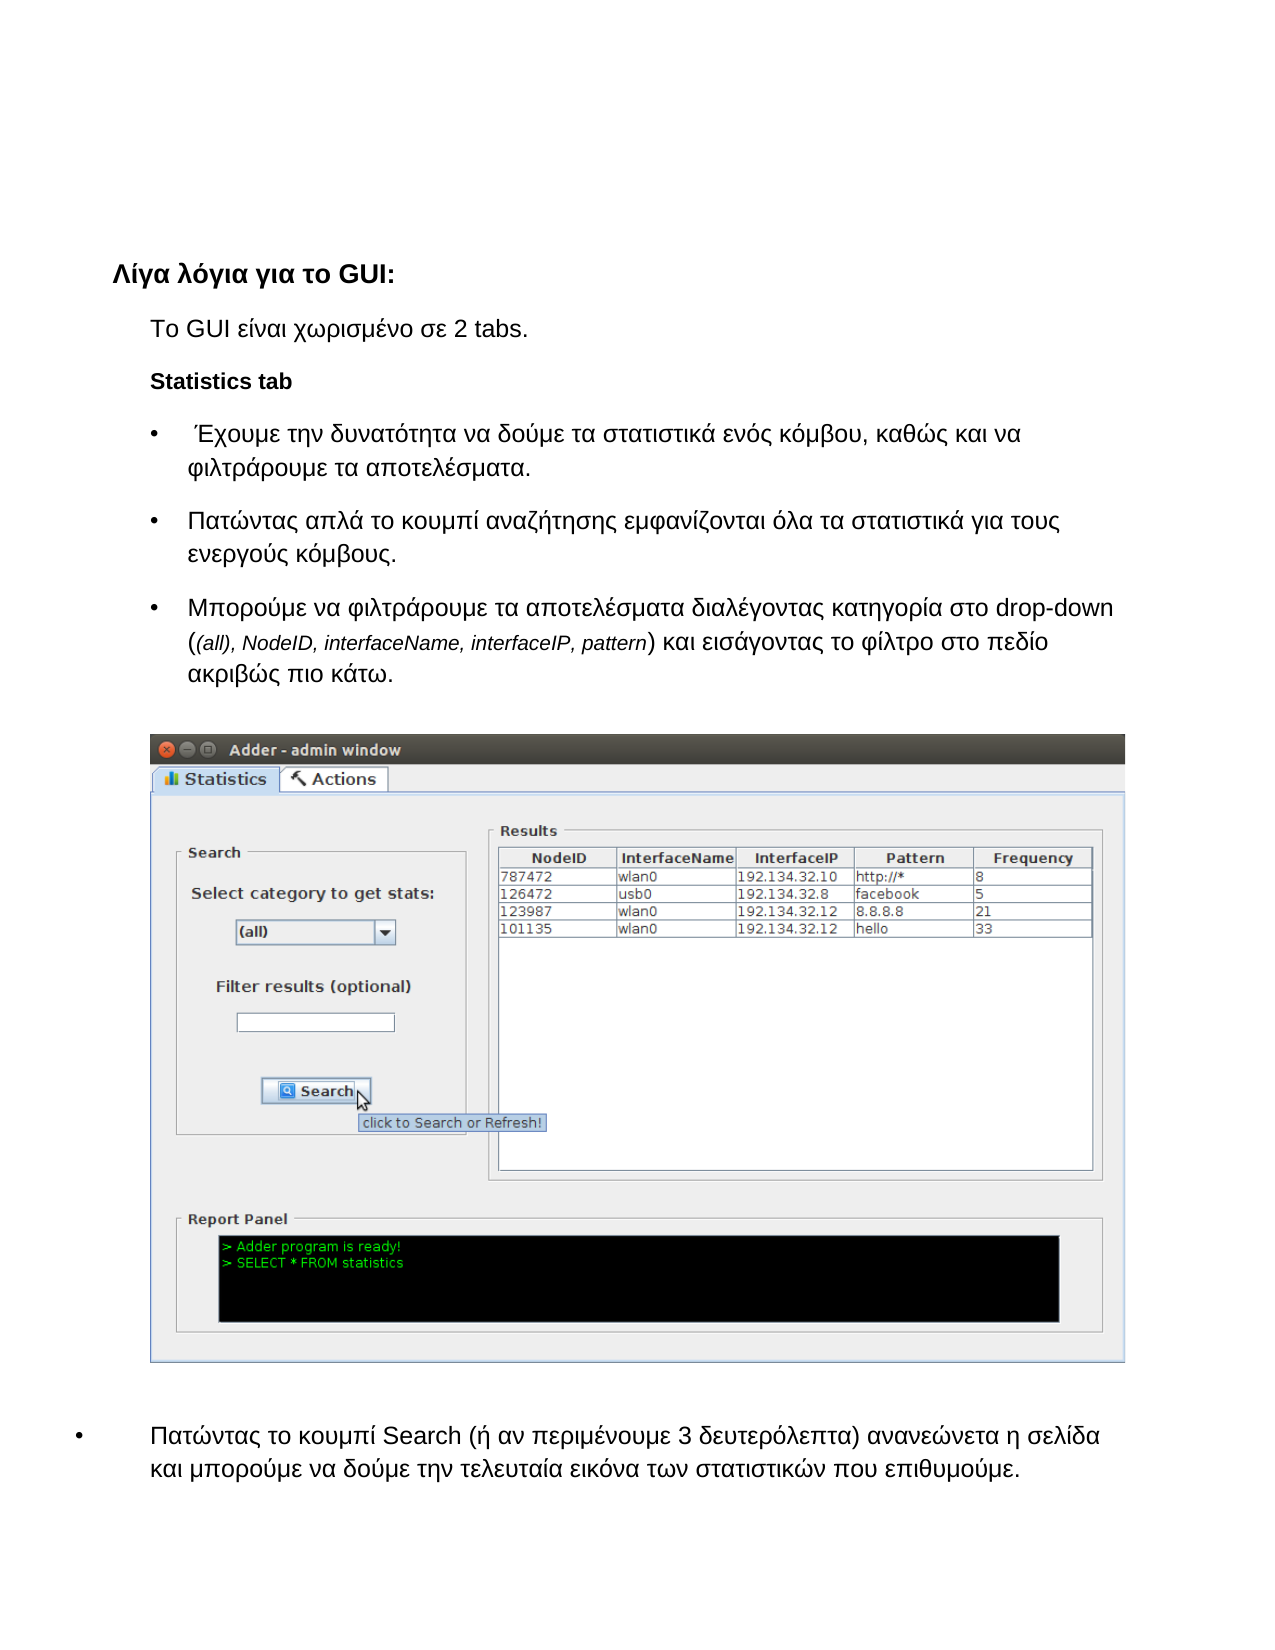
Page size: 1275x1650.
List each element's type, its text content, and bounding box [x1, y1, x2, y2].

list Έχουμε την δυνατότητα να δούμε τα στατιστικά ενός κόμβου, καθώς και να φιλτράρουμε τα αποτελέσματα. [150, 419, 1125, 481]
list Λίγα λόγια για το GUI: [112, 258, 1125, 289]
picture [150, 734, 1125, 1363]
text Statistics tab [150, 368, 1125, 395]
text Το GUI είναι χωρισμένο σε 2 tabs. [150, 314, 1125, 343]
list Πατώντας απλά το κουμπί αναζήτησης εμφανίζονται όλα τα στατιστικά για τους ενεργούς κόμβους. [150, 506, 1125, 568]
list Μπορούμε να φιλτράρουμε τα αποτελέσματα διαλέγοντας κατηγορία στο drop-down ((all), NodeID, interfaceName, interfaceIP, pattern) και εισάγοντας το φίλτρο στο πεδίο ακριβώς πιο κάτω. [150, 593, 1125, 688]
list Πατώντας το κουμπί Search (ή αν περιμένουμε 3 δευτερόλεπτα) ανανεώνετα η σελίδα και μπορούμε να δούμε την τελευταία εικόνα των στατιστικών που επιθυμούμε. [75, 1421, 1125, 1483]
